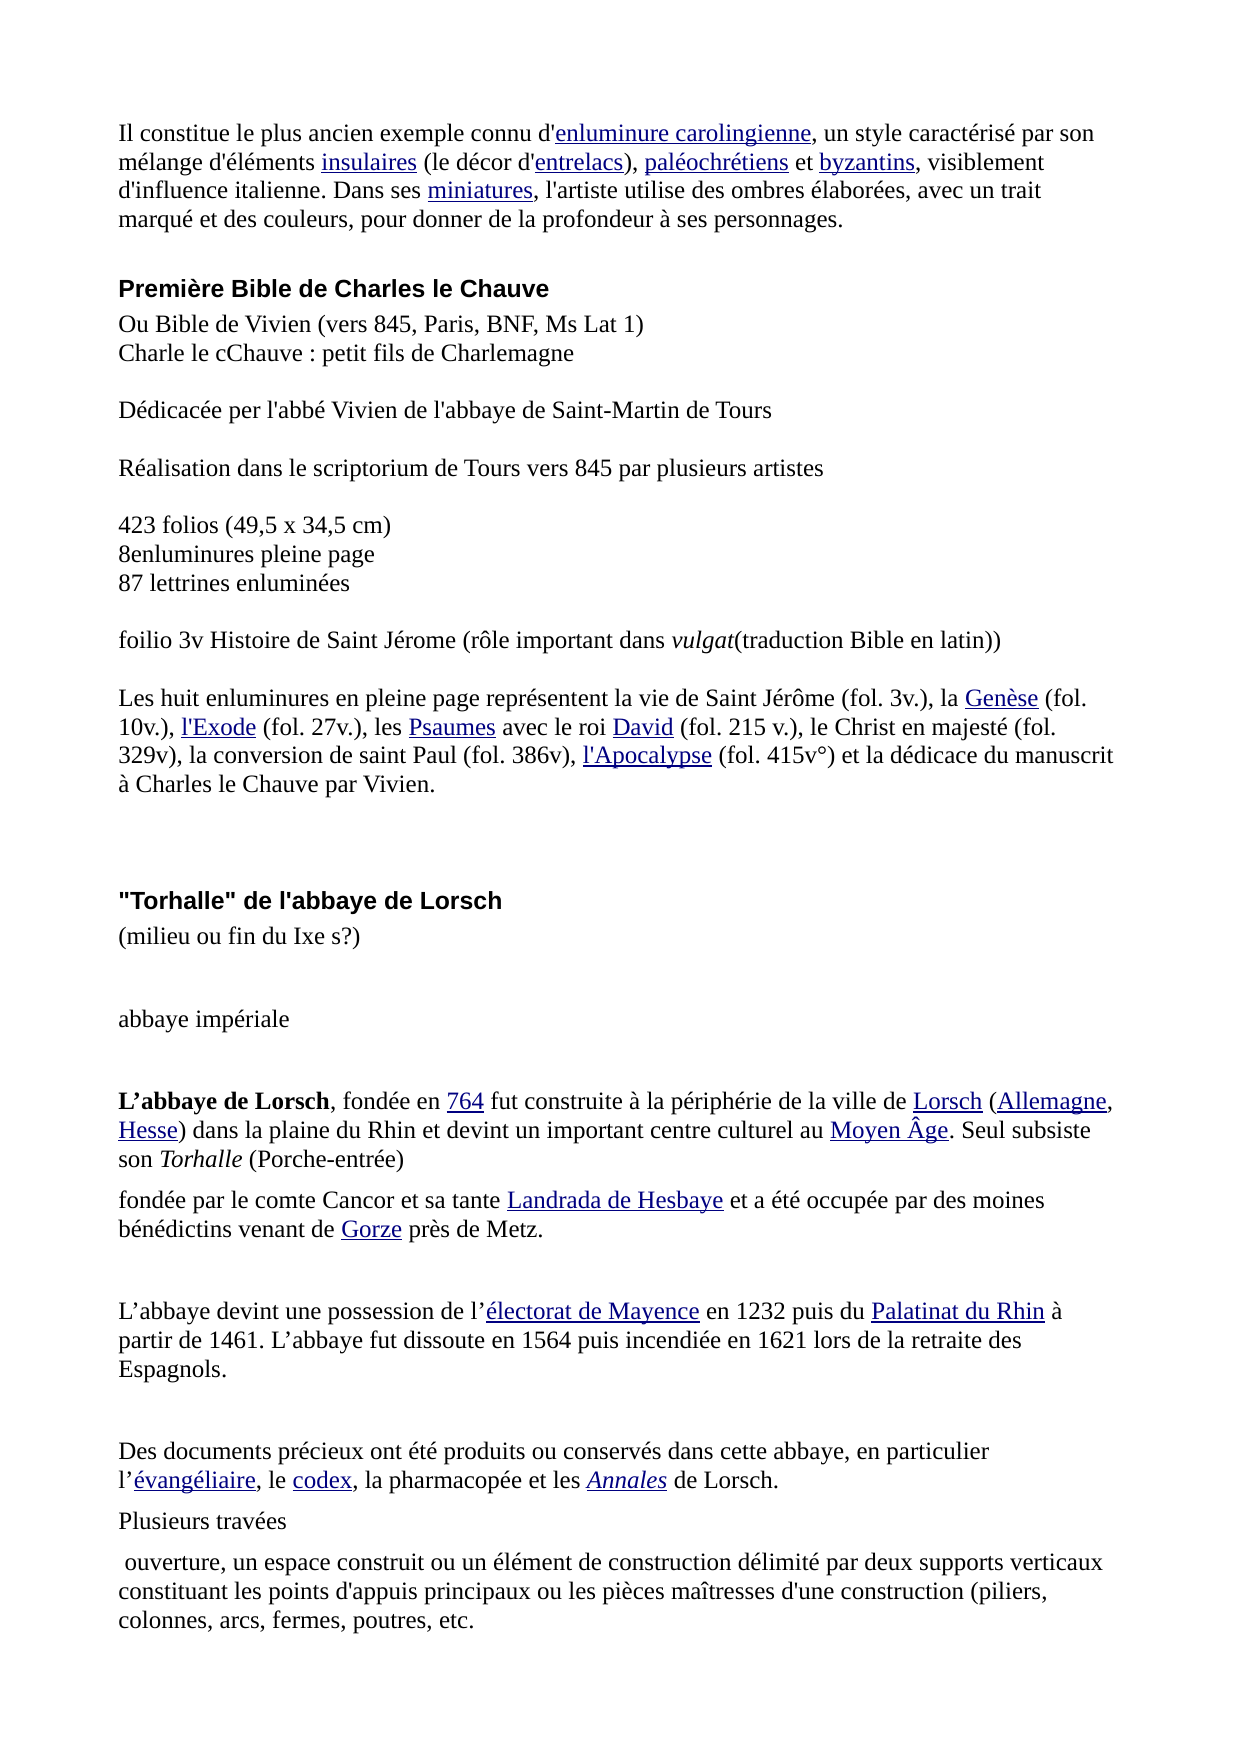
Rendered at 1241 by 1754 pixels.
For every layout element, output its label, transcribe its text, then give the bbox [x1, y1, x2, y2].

text L’abbaye de Lorsch, fondée en 764 fut construite à la périphérie de la ville de Lorsch (Allemagne, Hesse) dans la plaine du Rhin et devint un important centre culturel au Moyen Âge. Seul subsiste son Torhalle (Porche-entrée) [118, 1086, 1122, 1172]
text 87 lettrines enluminées [118, 568, 1122, 597]
text Plusieurs travées [118, 1506, 1122, 1535]
text Dédicacée per l'abbé Vivien de l'abbaye de Saint-Martin de Tours [118, 395, 1122, 424]
text Des documents précieux ont été produits ou conservés dans cette abbaye, en particulier l’évangéliaire, le codex, la pharmacopée et les Annales de Lorsch. [118, 1436, 1122, 1494]
text foilio 3v Histoire de Saint Jérome (rôle important dans vulgat(traduction Bible en latin)) [118, 625, 1122, 654]
text Les huit enluminures en pleine page représentent la vie de Saint Jérôme (fol. 3v.), la Genèse (fol. 10v.), l'Exode (fol. 27v.), les Psaumes avec le roi David (fol. 215 v.), le Christ en majesté (fol. 329v), la conversion de saint Paul (fol. 386v), l'Apocalypse (fol. 415v°) et la dédicace du manuscrit à Charles le Chauve par Vivien. [118, 683, 1122, 798]
text L’abbaye devint une possession de l’électorat de Mayence en 1232 puis du Palatinat du Rhin à partir de 1461. L’abbaye fut dissoute en 1564 puis incendiée en 1621 lors de la retraite des Espagnols. [118, 1296, 1122, 1382]
subtitle "Torhalle" de l'abbaye de Lorsch [118, 886, 1122, 915]
text abbaye impériale [118, 1004, 1122, 1032]
text fondée par le comte Cancor et sa tante Landrada de Hesbaye et a été occupée par des moines bénédictins venant de Gorze près de Metz. [118, 1185, 1122, 1242]
text 423 folios (49,5 x 34,5 cm) [118, 510, 1122, 539]
text Il constitue le plus ancien exemple connu d'enluminure carolingienne, un style caractérisé par son mélange d'éléments insulaires (le décor d'entrelacs), paléochrétiens et byzantins, visiblement d'influence italienne. Dans ses miniatures, l'artiste utilise des ombres élaborées, avec un trait marqué et des couleurs, pour donner de la profondeur à ses personnages. [118, 118, 1122, 233]
text (milieu ou fin du Ixe s?) [118, 921, 1122, 950]
text Charle le cChauve : petit fils de Charlemagne [118, 338, 1122, 367]
text Ou Bible de Vivien (vers 845, Paris, BNF, Ms Lat 1) [118, 309, 1122, 338]
subtitle Première Bible de Charles le Chauve [118, 274, 1122, 303]
text 8enluminures pleine page [118, 539, 1122, 568]
text Réalisation dans le scriptorium de Tours vers 845 par plusieurs artistes [118, 453, 1122, 482]
text ouverture, un espace construit ou un élément de construction délimité par deux supports verticaux constituant les points d'appuis principaux ou les pièces maîtresses d'une construction (piliers, colonnes, arcs, fermes, poutres, etc. [118, 1547, 1122, 1634]
